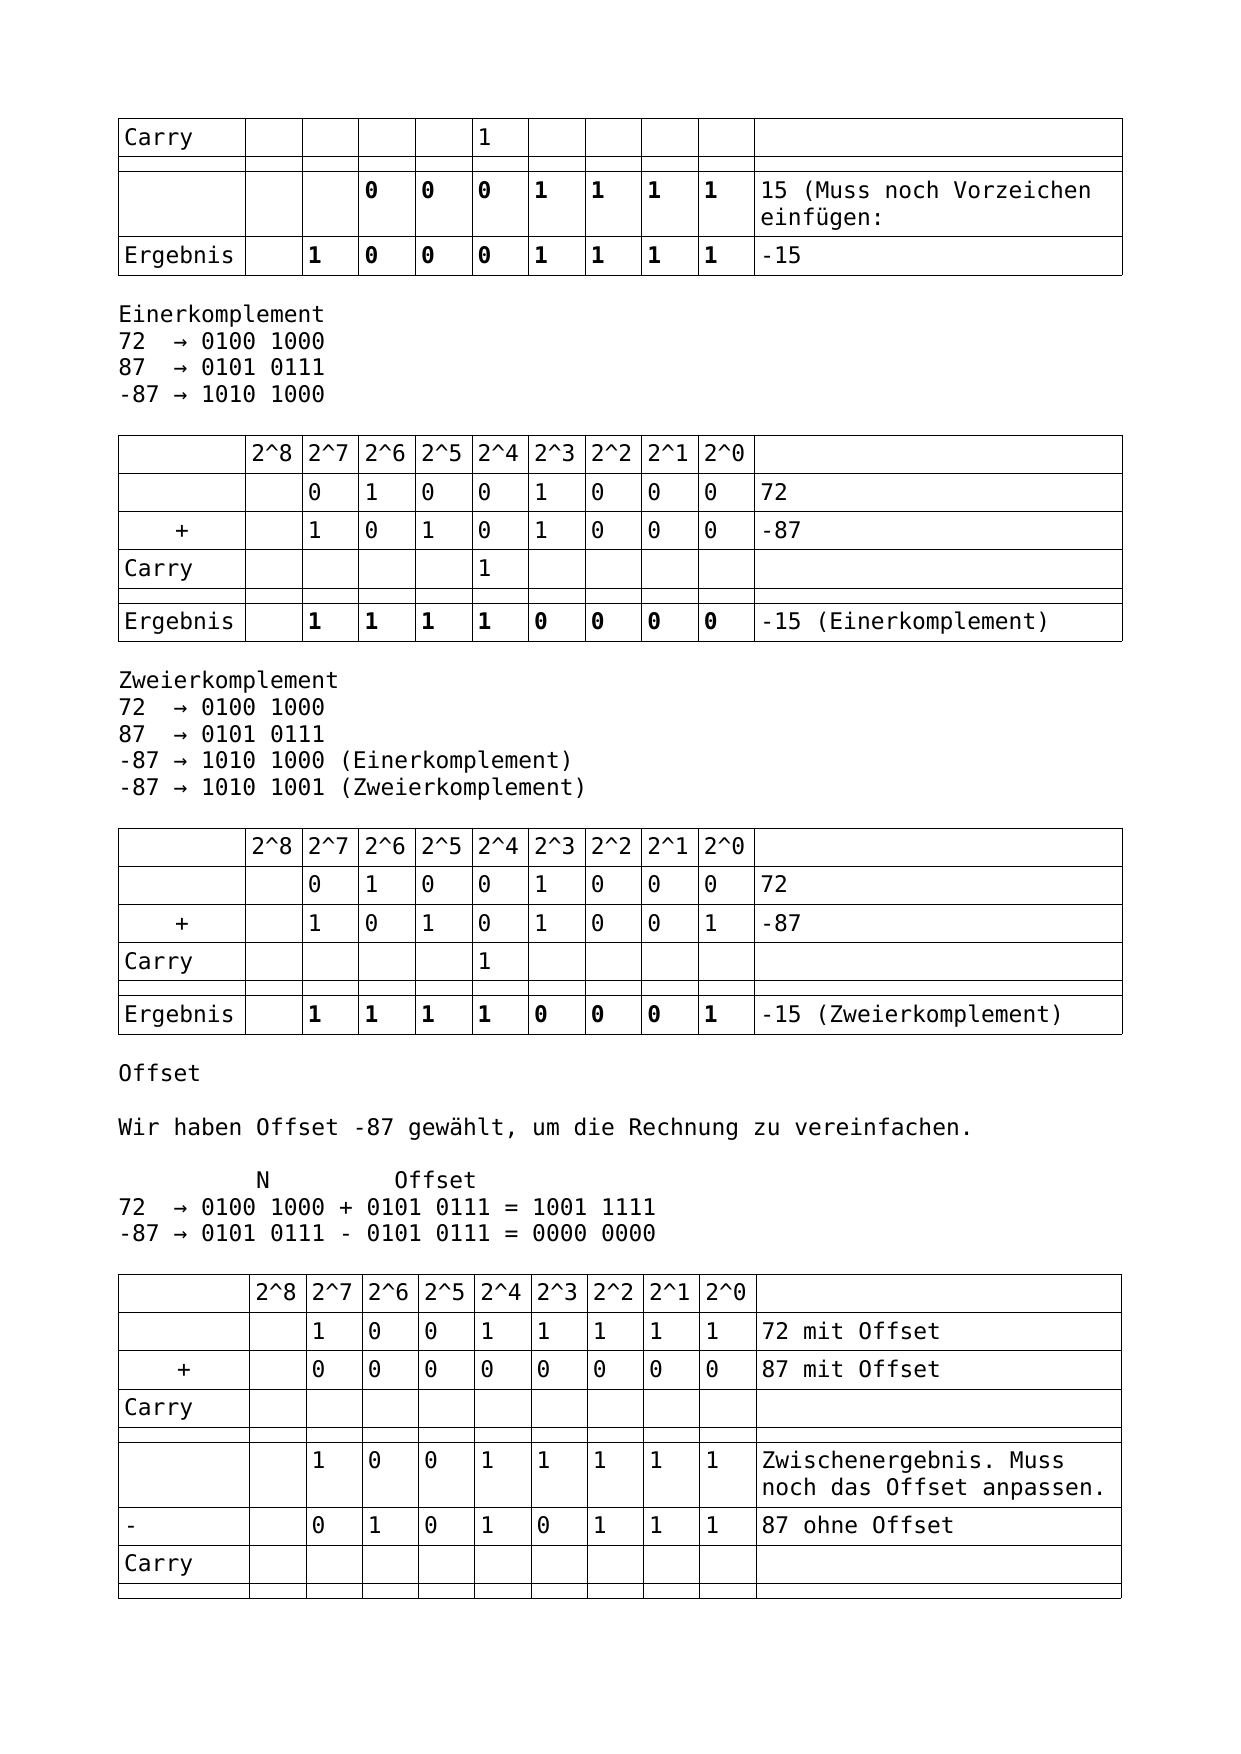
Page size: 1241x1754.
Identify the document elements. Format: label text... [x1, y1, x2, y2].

table_cell [588, 1546, 643, 1583]
table_cell [700, 1390, 756, 1427]
table_cell 72 mit Offset [757, 1313, 1121, 1350]
table_cell 0 [307, 1508, 362, 1545]
table_cell 1 [303, 237, 358, 274]
table_header 2^4 [473, 436, 528, 473]
table_cell [250, 1508, 306, 1545]
table_cell 0 [419, 1443, 474, 1507]
table_cell [246, 172, 302, 236]
table_cell [246, 474, 302, 511]
table_cell [644, 1428, 699, 1442]
table_cell [250, 1584, 306, 1598]
table_cell 0 [586, 474, 641, 511]
table_cell -87 [755, 905, 1122, 942]
table_cell 1 [699, 996, 754, 1034]
table_cell 0 [532, 1508, 587, 1545]
table_header 2^0 [699, 436, 754, 473]
table_header 2^3 [529, 436, 585, 473]
table_cell [246, 943, 302, 980]
table_cell [246, 237, 302, 274]
table_cell [303, 157, 358, 171]
table_cell [359, 550, 415, 587]
table_cell 87 mit Offset [757, 1351, 1121, 1388]
table_cell [473, 589, 528, 602]
table_cell -15 (Zweierkomplement) [755, 996, 1122, 1034]
table_cell 1 [644, 1313, 699, 1350]
table_cell [699, 589, 754, 602]
table_header 2^1 [642, 829, 698, 866]
table_cell 0 [642, 867, 698, 904]
table_cell 0 [416, 867, 472, 904]
table_header [119, 829, 245, 866]
table_header 2^6 [359, 436, 415, 473]
table_cell 1 [473, 604, 528, 641]
table_cell [303, 119, 358, 156]
table_cell [642, 157, 698, 171]
table_cell 1 [588, 1313, 643, 1350]
table_cell [246, 157, 302, 171]
table_cell 0 [419, 1313, 474, 1350]
table_cell [644, 1390, 699, 1427]
table_cell [700, 1428, 756, 1442]
table_cell [359, 119, 415, 156]
table_cell 0 [586, 996, 641, 1034]
table_cell [303, 550, 358, 587]
table_cell 1 [699, 237, 754, 274]
table_cell [644, 1546, 699, 1583]
table_cell 1 [359, 867, 415, 904]
table_header 2^8 [246, 829, 302, 866]
table_cell 1 [473, 550, 528, 587]
table_cell 0 [642, 905, 698, 942]
table_cell [642, 943, 698, 980]
table_header 2^6 [363, 1275, 418, 1312]
table_cell [700, 1584, 756, 1598]
table_cell 0 [359, 905, 415, 942]
table_cell [119, 157, 245, 171]
table_cell [246, 996, 302, 1034]
table_cell [532, 1546, 587, 1583]
table_header 2^0 [700, 1275, 756, 1312]
table_cell [307, 1428, 362, 1442]
table_cell [755, 119, 1122, 156]
table_cell 0 [473, 905, 528, 942]
table_cell [250, 1428, 306, 1442]
text -87 → 0101 0111 - 0101 0111 = 0000 0000 [118, 1220, 1122, 1247]
table_cell -15 (Einerkomplement) [755, 604, 1122, 641]
table_cell [475, 1584, 531, 1598]
table_cell 1 [363, 1508, 418, 1545]
table_cell 0 [644, 1351, 699, 1388]
table_cell [699, 981, 754, 995]
table_cell [303, 589, 358, 602]
table_cell 1 [307, 1443, 362, 1507]
table_cell 0 [642, 474, 698, 511]
table_cell [586, 157, 641, 171]
table_cell Zwischenergebnis. Muss noch das Offset anpassen. [757, 1443, 1121, 1507]
table_header 2^2 [586, 436, 641, 473]
table_cell 1 [307, 1313, 362, 1350]
table_cell 0 [529, 604, 585, 641]
table_cell [303, 943, 358, 980]
table_header 2^3 [532, 1275, 587, 1312]
text Wir haben Offset -87 gewählt, um die Rechnung zu vereinfachen. [118, 1114, 1122, 1140]
table_cell 1 [642, 237, 698, 274]
table_cell [363, 1546, 418, 1583]
table_cell 1 [588, 1508, 643, 1545]
table_cell Carry [119, 119, 245, 156]
table_cell [757, 1390, 1121, 1427]
table_cell + [119, 1351, 249, 1388]
table_cell -15 [755, 237, 1122, 274]
table_cell 1 [588, 1443, 643, 1507]
table_header 2^1 [642, 436, 698, 473]
table_header 2^7 [303, 436, 358, 473]
table_cell + [119, 905, 245, 942]
table_cell [755, 589, 1122, 602]
table_cell [532, 1584, 587, 1598]
table_header 2^2 [588, 1275, 643, 1312]
table_cell 1 [644, 1443, 699, 1507]
table_cell [246, 550, 302, 587]
table_header [757, 1275, 1121, 1312]
table_cell 1 [700, 1443, 756, 1507]
table_cell [642, 589, 698, 602]
table_cell 1 [416, 996, 472, 1034]
text N Offset [118, 1167, 1122, 1194]
table_header [119, 1275, 249, 1312]
table_cell [419, 1428, 474, 1442]
table_cell [119, 474, 245, 511]
table_cell [529, 981, 585, 995]
table_cell [363, 1390, 418, 1427]
table_cell [119, 172, 245, 236]
table_cell [532, 1390, 587, 1427]
table_header 2^7 [307, 1275, 362, 1312]
table_header 2^0 [699, 829, 754, 866]
table_cell 1 [303, 512, 358, 549]
table_header [755, 436, 1122, 473]
table_cell [586, 550, 641, 587]
table_cell 0 [588, 1351, 643, 1388]
table_cell [475, 1546, 531, 1583]
table_cell [699, 157, 754, 171]
table_cell [588, 1390, 643, 1427]
table_cell 0 [363, 1351, 418, 1388]
table_cell [419, 1584, 474, 1598]
table_cell 1 [303, 996, 358, 1034]
table_cell [699, 550, 754, 587]
table_header 2^8 [246, 436, 302, 473]
text -87 → 1010 1000 (Einerkomplement) [118, 747, 1122, 774]
table_cell 87 ohne Offset [757, 1508, 1121, 1545]
table_cell [475, 1428, 531, 1442]
table_cell 1 [475, 1443, 531, 1507]
table_cell [586, 943, 641, 980]
table_cell [416, 550, 472, 587]
table_cell [532, 1428, 587, 1442]
table_cell [416, 589, 472, 602]
table_cell [529, 943, 585, 980]
table_cell [642, 119, 698, 156]
table_cell 1 [529, 867, 585, 904]
table_cell 0 [586, 867, 641, 904]
table_cell - [119, 1508, 249, 1545]
table_cell [473, 981, 528, 995]
table_cell 1 [473, 996, 528, 1034]
table_cell [307, 1546, 362, 1583]
table_cell 1 [700, 1508, 756, 1545]
table_cell [588, 1584, 643, 1598]
table_cell 0 [473, 867, 528, 904]
table_cell 0 [363, 1313, 418, 1350]
table_cell 0 [586, 512, 641, 549]
table_cell 0 [419, 1351, 474, 1388]
table_cell [246, 512, 302, 549]
table_cell [755, 943, 1122, 980]
table_cell 1 [529, 172, 585, 236]
table_cell 72 [755, 867, 1122, 904]
text Offset [118, 1060, 1122, 1087]
text 87 → 0101 0111 [118, 721, 1122, 747]
table_cell 0 [359, 172, 415, 236]
table_cell 1 [303, 905, 358, 942]
table_cell 0 [307, 1351, 362, 1388]
table_cell 1 [532, 1313, 587, 1350]
table_cell 1 [416, 604, 472, 641]
table_cell 1 [529, 474, 585, 511]
table_cell [529, 119, 585, 156]
table_cell [246, 589, 302, 602]
table_cell 1 [529, 237, 585, 274]
table_cell 1 [699, 172, 754, 236]
table_cell [588, 1428, 643, 1442]
table_cell [475, 1390, 531, 1427]
text 72 → 0100 1000 + 0101 0111 = 1001 1111 [118, 1194, 1122, 1220]
table_cell 0 [416, 237, 472, 274]
table_cell [642, 981, 698, 995]
table_cell 0 [419, 1508, 474, 1545]
table_header 2^5 [416, 829, 472, 866]
table_cell [119, 981, 245, 995]
table_cell [307, 1584, 362, 1598]
table_cell 0 [642, 604, 698, 641]
table_cell 0 [700, 1351, 756, 1388]
table_cell 1 [529, 512, 585, 549]
table_cell [303, 981, 358, 995]
table_cell 1 [416, 512, 472, 549]
table_header 2^8 [250, 1275, 306, 1312]
table_cell [359, 157, 415, 171]
table_cell [250, 1443, 306, 1507]
table_cell 1 [473, 119, 528, 156]
table_header 2^5 [416, 436, 472, 473]
table_cell [307, 1390, 362, 1427]
table_cell [416, 943, 472, 980]
table_header 2^6 [359, 829, 415, 866]
table_cell 0 [363, 1443, 418, 1507]
table_cell 0 [359, 512, 415, 549]
table_cell [359, 981, 415, 995]
table_cell [757, 1428, 1121, 1442]
table_cell [586, 981, 641, 995]
table_cell [246, 981, 302, 995]
table_cell [755, 550, 1122, 587]
table_cell 15 (Muss noch Vorzeichen einfügen: [755, 172, 1122, 236]
table_cell 72 [755, 474, 1122, 511]
table_cell [419, 1390, 474, 1427]
table_cell [250, 1546, 306, 1583]
table_cell 0 [359, 237, 415, 274]
table_cell [119, 1584, 249, 1598]
table_cell 1 [586, 237, 641, 274]
text -87 → 1010 1001 (Zweierkomplement) [118, 774, 1122, 801]
table_cell [419, 1546, 474, 1583]
table_header [119, 436, 245, 473]
table_cell [119, 1443, 249, 1507]
table_cell [246, 604, 302, 641]
text 87 → 0101 0111 [118, 354, 1122, 381]
table_cell [119, 867, 245, 904]
table_cell 0 [642, 996, 698, 1034]
table_cell 1 [359, 474, 415, 511]
table_cell 1 [416, 905, 472, 942]
table_cell [529, 550, 585, 587]
table_cell 1 [475, 1313, 531, 1350]
table_cell 1 [532, 1443, 587, 1507]
table_cell 0 [699, 604, 754, 641]
table_cell 1 [473, 943, 528, 980]
table_cell + [119, 512, 245, 549]
text Zweierkomplement [118, 667, 1122, 694]
table_cell [699, 119, 754, 156]
table_cell 0 [473, 474, 528, 511]
table_cell [755, 157, 1122, 171]
table_cell [119, 589, 245, 602]
table_cell 0 [303, 474, 358, 511]
table_cell 1 [359, 604, 415, 641]
table_cell 0 [699, 867, 754, 904]
table_cell [416, 119, 472, 156]
table_header 2^4 [475, 1275, 531, 1312]
table_cell [246, 119, 302, 156]
table_cell [757, 1546, 1121, 1583]
table_cell 0 [699, 474, 754, 511]
table_cell Carry [119, 943, 245, 980]
table_header 2^2 [586, 829, 641, 866]
table_cell [586, 589, 641, 602]
table_cell [246, 867, 302, 904]
table_cell 0 [416, 172, 472, 236]
table_cell 1 [699, 905, 754, 942]
table_cell [416, 981, 472, 995]
text Einerkomplement [118, 301, 1122, 328]
table_cell 0 [529, 996, 585, 1034]
text 72 → 0100 1000 [118, 328, 1122, 354]
table_cell 1 [644, 1508, 699, 1545]
table_cell 0 [473, 512, 528, 549]
table_cell [529, 589, 585, 602]
table_cell [363, 1584, 418, 1598]
table_cell 0 [532, 1351, 587, 1388]
table_header 2^7 [303, 829, 358, 866]
text -87 → 1010 1000 [118, 381, 1122, 408]
table_cell [250, 1351, 306, 1388]
table_header 2^5 [419, 1275, 474, 1312]
table_header 2^3 [529, 829, 585, 866]
table_cell 1 [303, 604, 358, 641]
table_cell [246, 905, 302, 942]
table_cell [359, 589, 415, 602]
table_cell [473, 157, 528, 171]
table_cell [699, 943, 754, 980]
table_cell 0 [475, 1351, 531, 1388]
table_cell 0 [699, 512, 754, 549]
table_cell [359, 943, 415, 980]
table_cell 1 [586, 172, 641, 236]
table_cell 0 [586, 604, 641, 641]
table_cell 0 [586, 905, 641, 942]
table_cell 1 [642, 172, 698, 236]
table_cell 1 [359, 996, 415, 1034]
table_cell [586, 119, 641, 156]
table_cell 0 [473, 237, 528, 274]
table_cell [250, 1390, 306, 1427]
table_cell [416, 157, 472, 171]
table_cell [755, 981, 1122, 995]
table_cell [119, 1428, 249, 1442]
table_cell -87 [755, 512, 1122, 549]
table_cell 0 [473, 172, 528, 236]
table_cell Ergebnis [119, 996, 245, 1034]
table_cell Carry [119, 1390, 249, 1427]
table_cell 1 [529, 905, 585, 942]
table_cell [363, 1428, 418, 1442]
table_cell [250, 1313, 306, 1350]
text 72 → 0100 1000 [118, 694, 1122, 721]
table_cell 1 [700, 1313, 756, 1350]
table_header 2^1 [644, 1275, 699, 1312]
table_cell Carry [119, 1546, 249, 1583]
table_cell 0 [642, 512, 698, 549]
table_cell 1 [475, 1508, 531, 1545]
table_header [755, 829, 1122, 866]
table_cell [642, 550, 698, 587]
table_cell 0 [416, 474, 472, 511]
table_cell Ergebnis [119, 237, 245, 274]
table_header 2^4 [473, 829, 528, 866]
table_cell [529, 157, 585, 171]
table_cell [119, 1313, 249, 1350]
table_cell [700, 1546, 756, 1583]
table_cell [757, 1584, 1121, 1598]
table_cell Ergebnis [119, 604, 245, 641]
table_cell Carry [119, 550, 245, 587]
table_cell [644, 1584, 699, 1598]
table_cell [303, 172, 358, 236]
table_cell 0 [303, 867, 358, 904]
